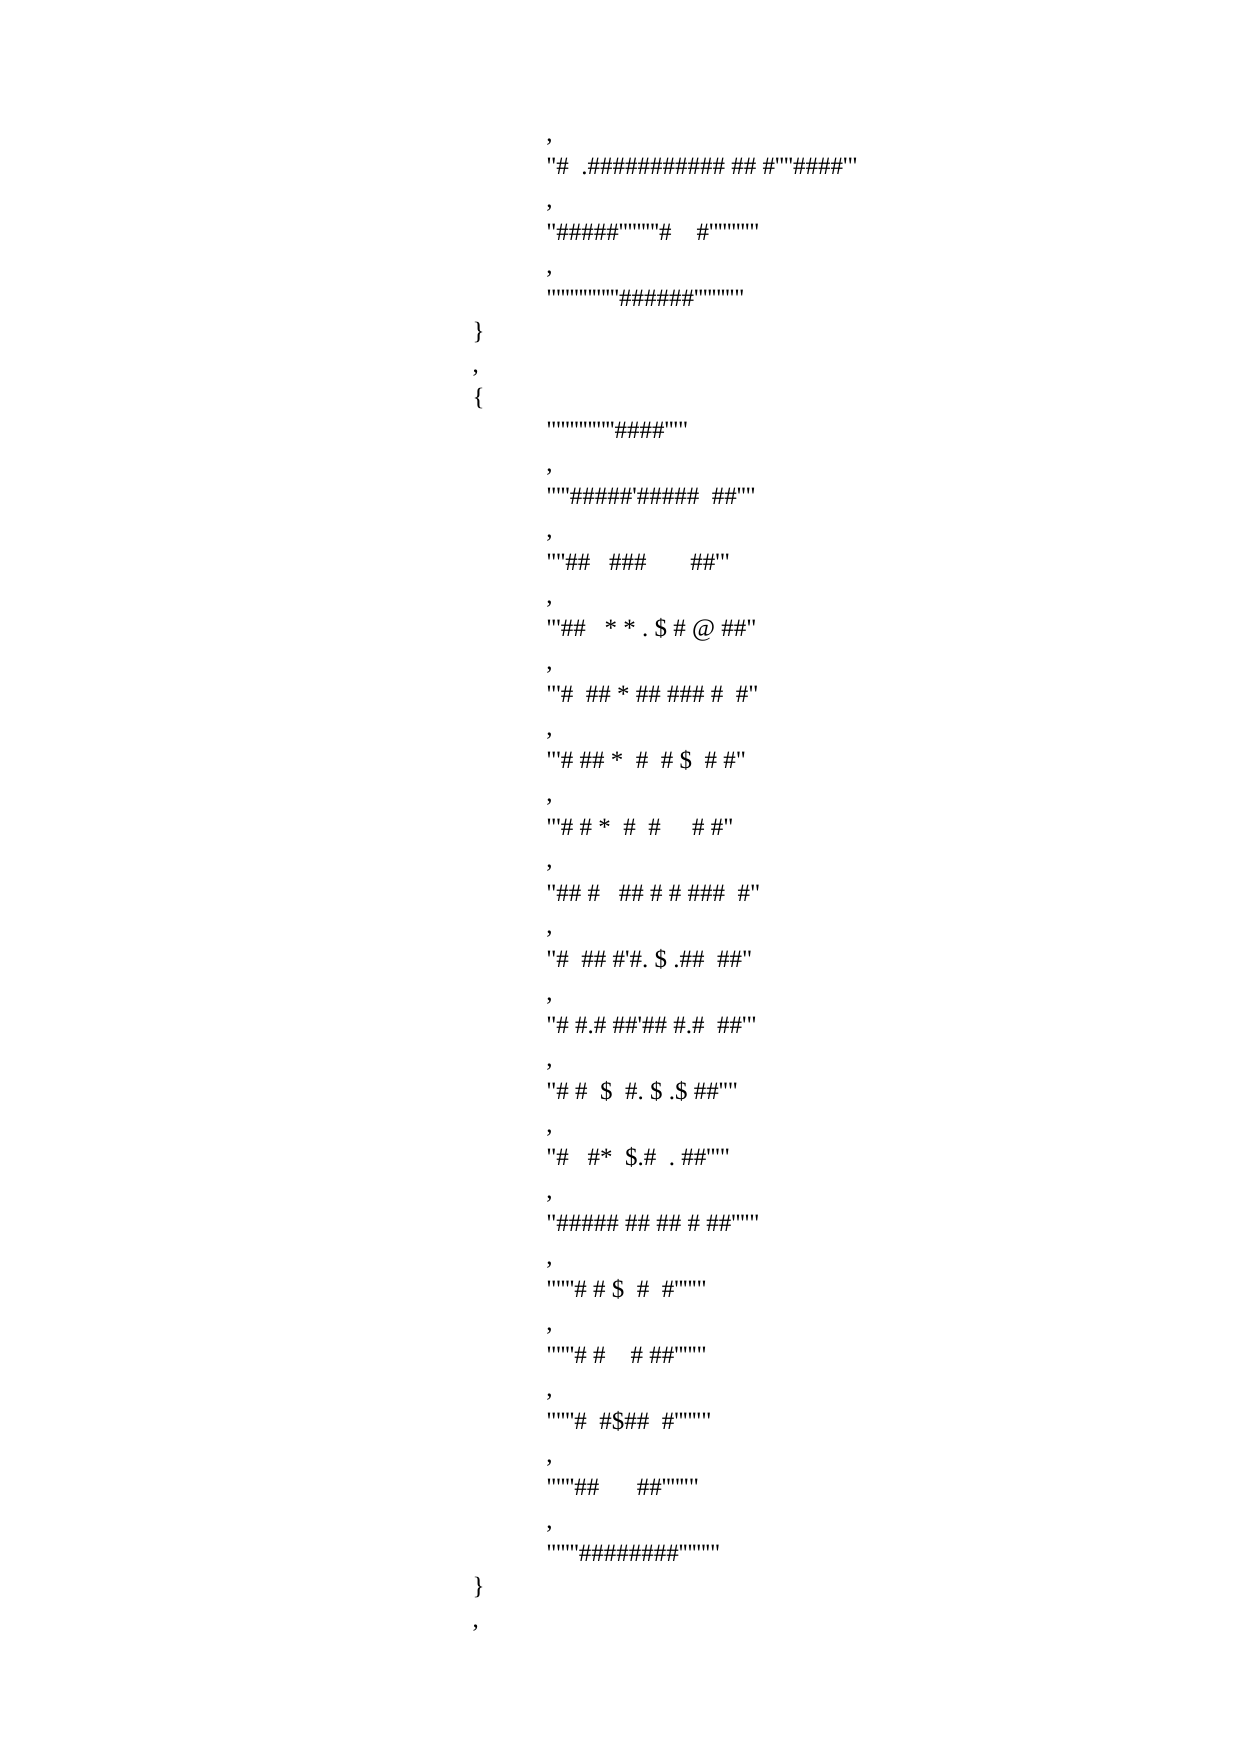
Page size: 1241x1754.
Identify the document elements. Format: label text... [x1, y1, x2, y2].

text "# # $ #. $ .$ ##''" [177, 1076, 1152, 1104]
text "'# # * # # # #" [177, 812, 1152, 840]
text , [177, 184, 1152, 213]
text "''''# # $ # #'''''" [177, 1274, 1152, 1303]
text , [177, 448, 1152, 477]
text , [177, 514, 1152, 543]
text , [177, 1373, 1152, 1402]
text , [177, 1241, 1152, 1269]
text "'# ## * # # $ # #" [177, 746, 1152, 774]
text , [177, 250, 1152, 279]
text , [177, 118, 1152, 147]
text , [177, 911, 1152, 939]
text "# #* $.# . ##'''" [177, 1142, 1152, 1171]
text { [177, 382, 1152, 411]
text "'''''''''''''####'''" [177, 415, 1152, 444]
text "'## * * . $ # @ ##" [177, 613, 1152, 642]
text , [177, 977, 1152, 1005]
text } [177, 1571, 1152, 1600]
text "##### ## ## # ##''''" [177, 1208, 1152, 1237]
text "'# ## * ## ### # #" [177, 679, 1152, 708]
text , [177, 1175, 1152, 1203]
text "''## ### ##'" [177, 547, 1152, 576]
text "''''## ##''''''" [177, 1472, 1152, 1501]
text "# .########### ## #''''####'" [177, 151, 1152, 180]
text "#####'''''''''# #'''''''''" [177, 217, 1152, 246]
text , [177, 349, 1152, 378]
text , [177, 712, 1152, 741]
text , [177, 1604, 1152, 1633]
text "# ## #'#. $ .## ##" [177, 944, 1152, 972]
text "## # ## # # ### #" [177, 878, 1152, 906]
text "'''#####'##### ##''" [177, 481, 1152, 510]
text "''''''''''''''######'''''''''" [177, 283, 1152, 312]
text "'''''########'''''''" [177, 1538, 1152, 1567]
text , [177, 1439, 1152, 1468]
text , [177, 1307, 1152, 1336]
text , [177, 580, 1152, 609]
text "# #.# ##'## #.# ##'" [177, 1010, 1152, 1038]
text , [177, 778, 1152, 807]
text , [177, 844, 1152, 873]
text } [177, 316, 1152, 345]
text , [177, 1109, 1152, 1137]
text "''''# # # ##'''''" [177, 1340, 1152, 1369]
text , [177, 646, 1152, 675]
text "''''# #$## #''''''" [177, 1406, 1152, 1435]
text , [177, 1505, 1152, 1534]
text , [177, 1043, 1152, 1071]
